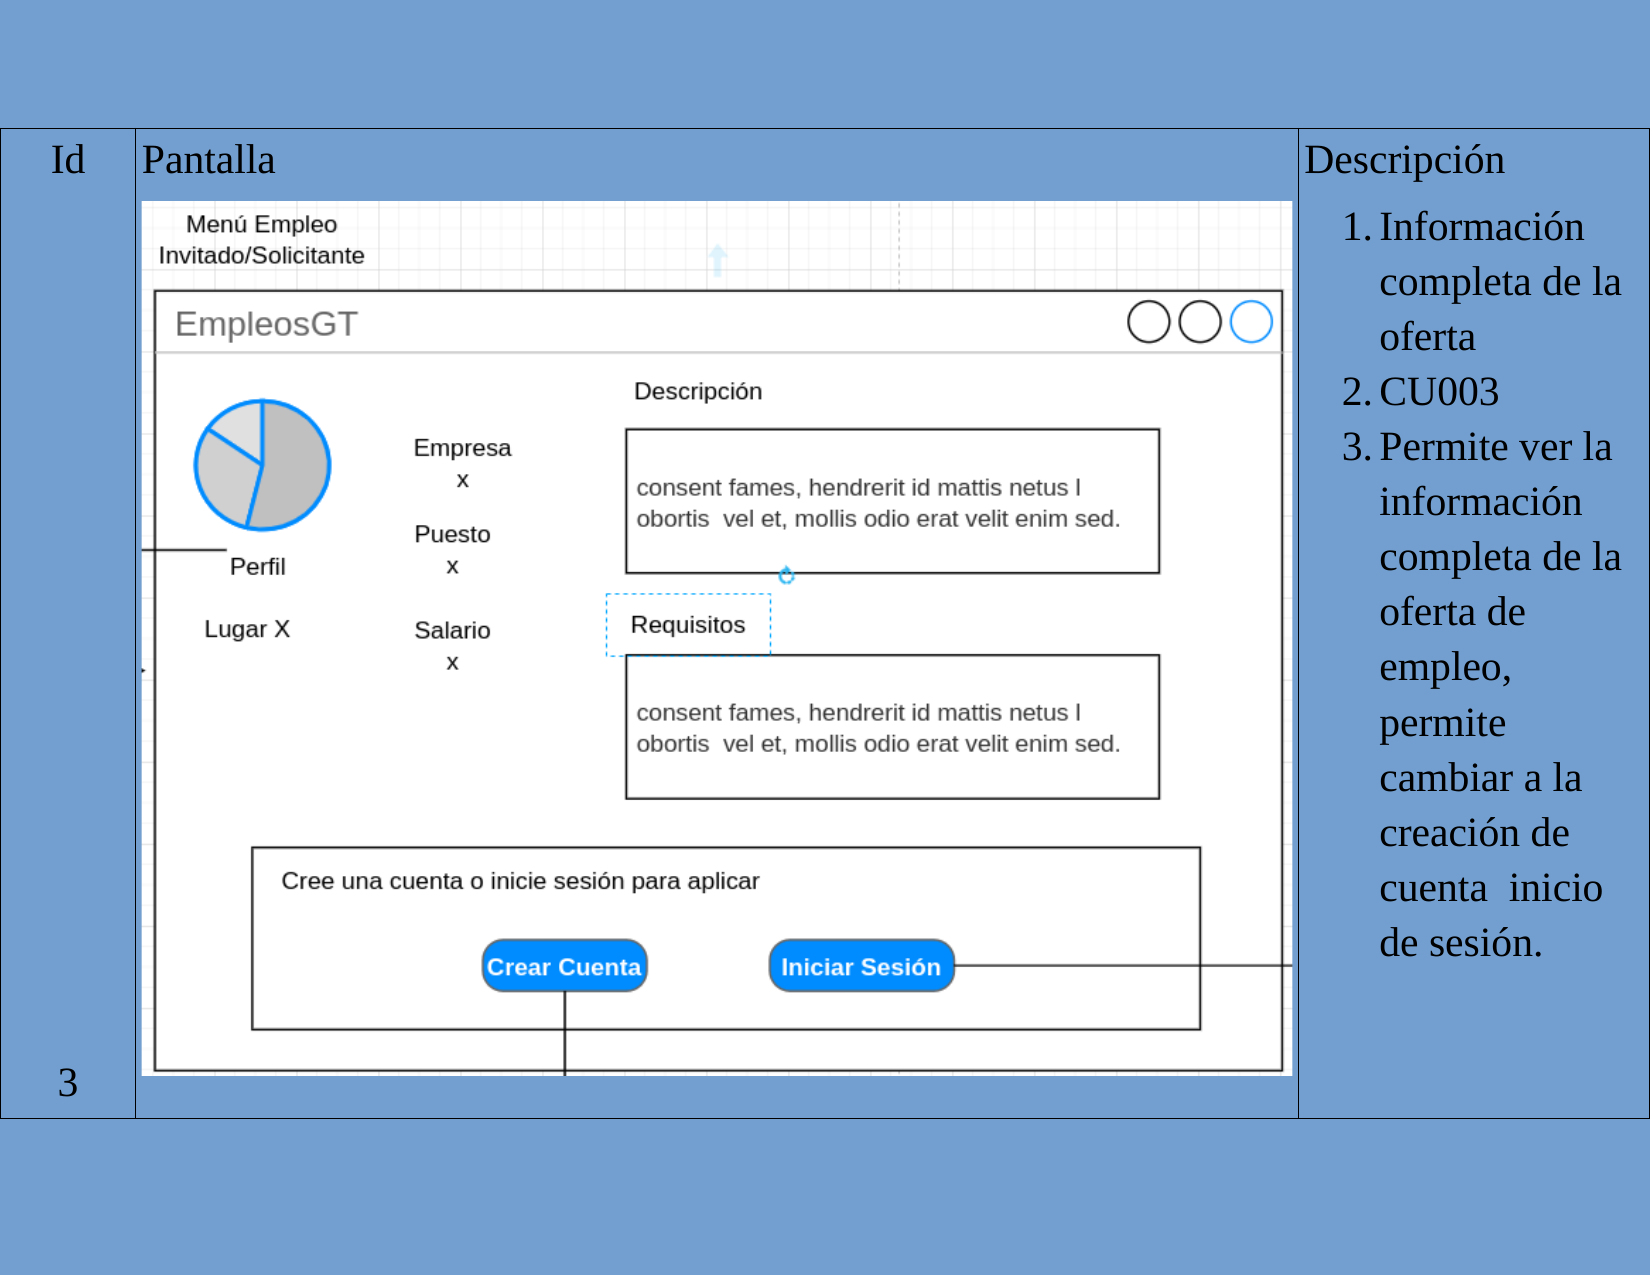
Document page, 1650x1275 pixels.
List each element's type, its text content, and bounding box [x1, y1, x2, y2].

picture [141, 201, 1293, 1076]
table_cell 3 [1, 195, 135, 1118]
table_cell [136, 195, 1298, 1118]
table_header Pantalla [136, 129, 1298, 195]
table_header Descripción [1299, 129, 1649, 195]
table_header Id [1, 129, 135, 195]
table_cell Información completa de la oferta CU003 Permite ver la información completa de la oferta de empleo, permite cambiar a la creación de cuenta inicio de sesión. [1299, 195, 1649, 1118]
